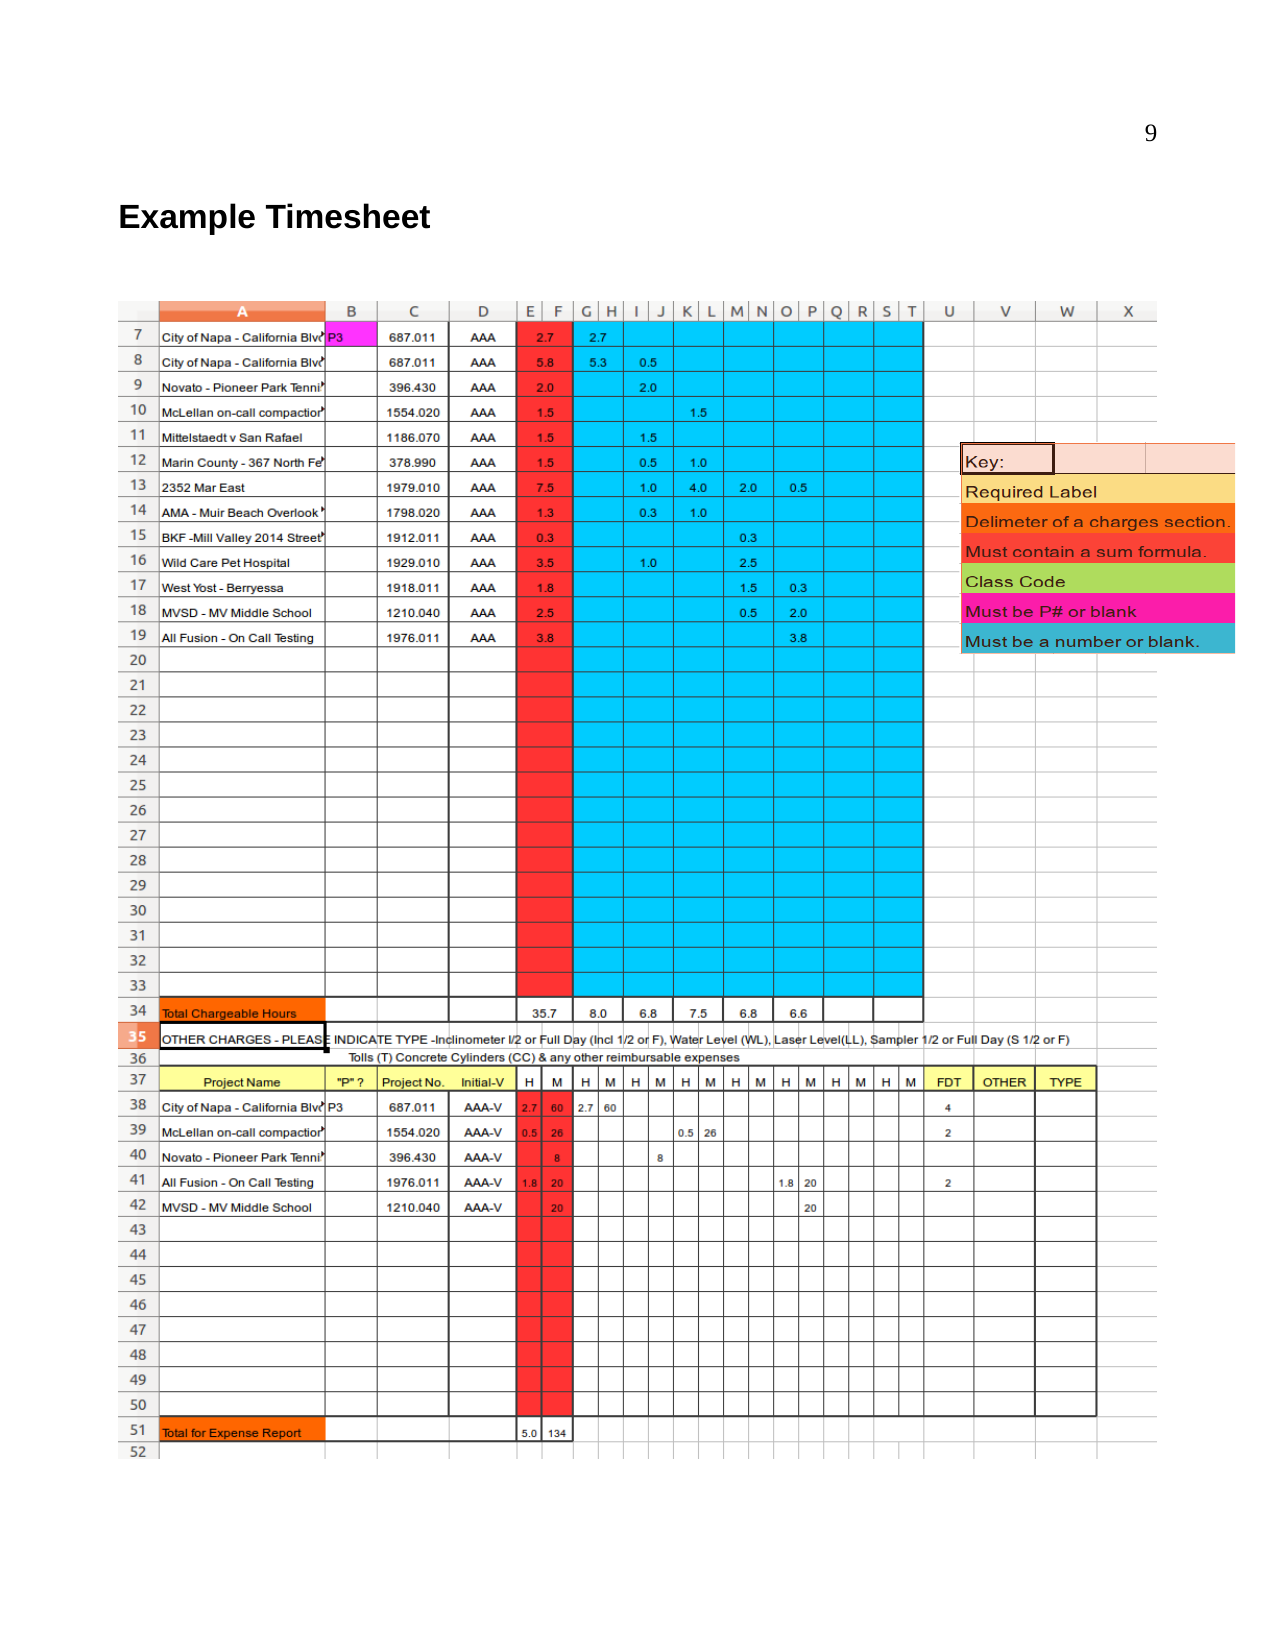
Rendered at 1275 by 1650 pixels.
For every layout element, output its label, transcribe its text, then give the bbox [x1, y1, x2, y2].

subtitle Example Timesheet [118, 197, 1157, 236]
picture [118, 301, 1236, 1459]
